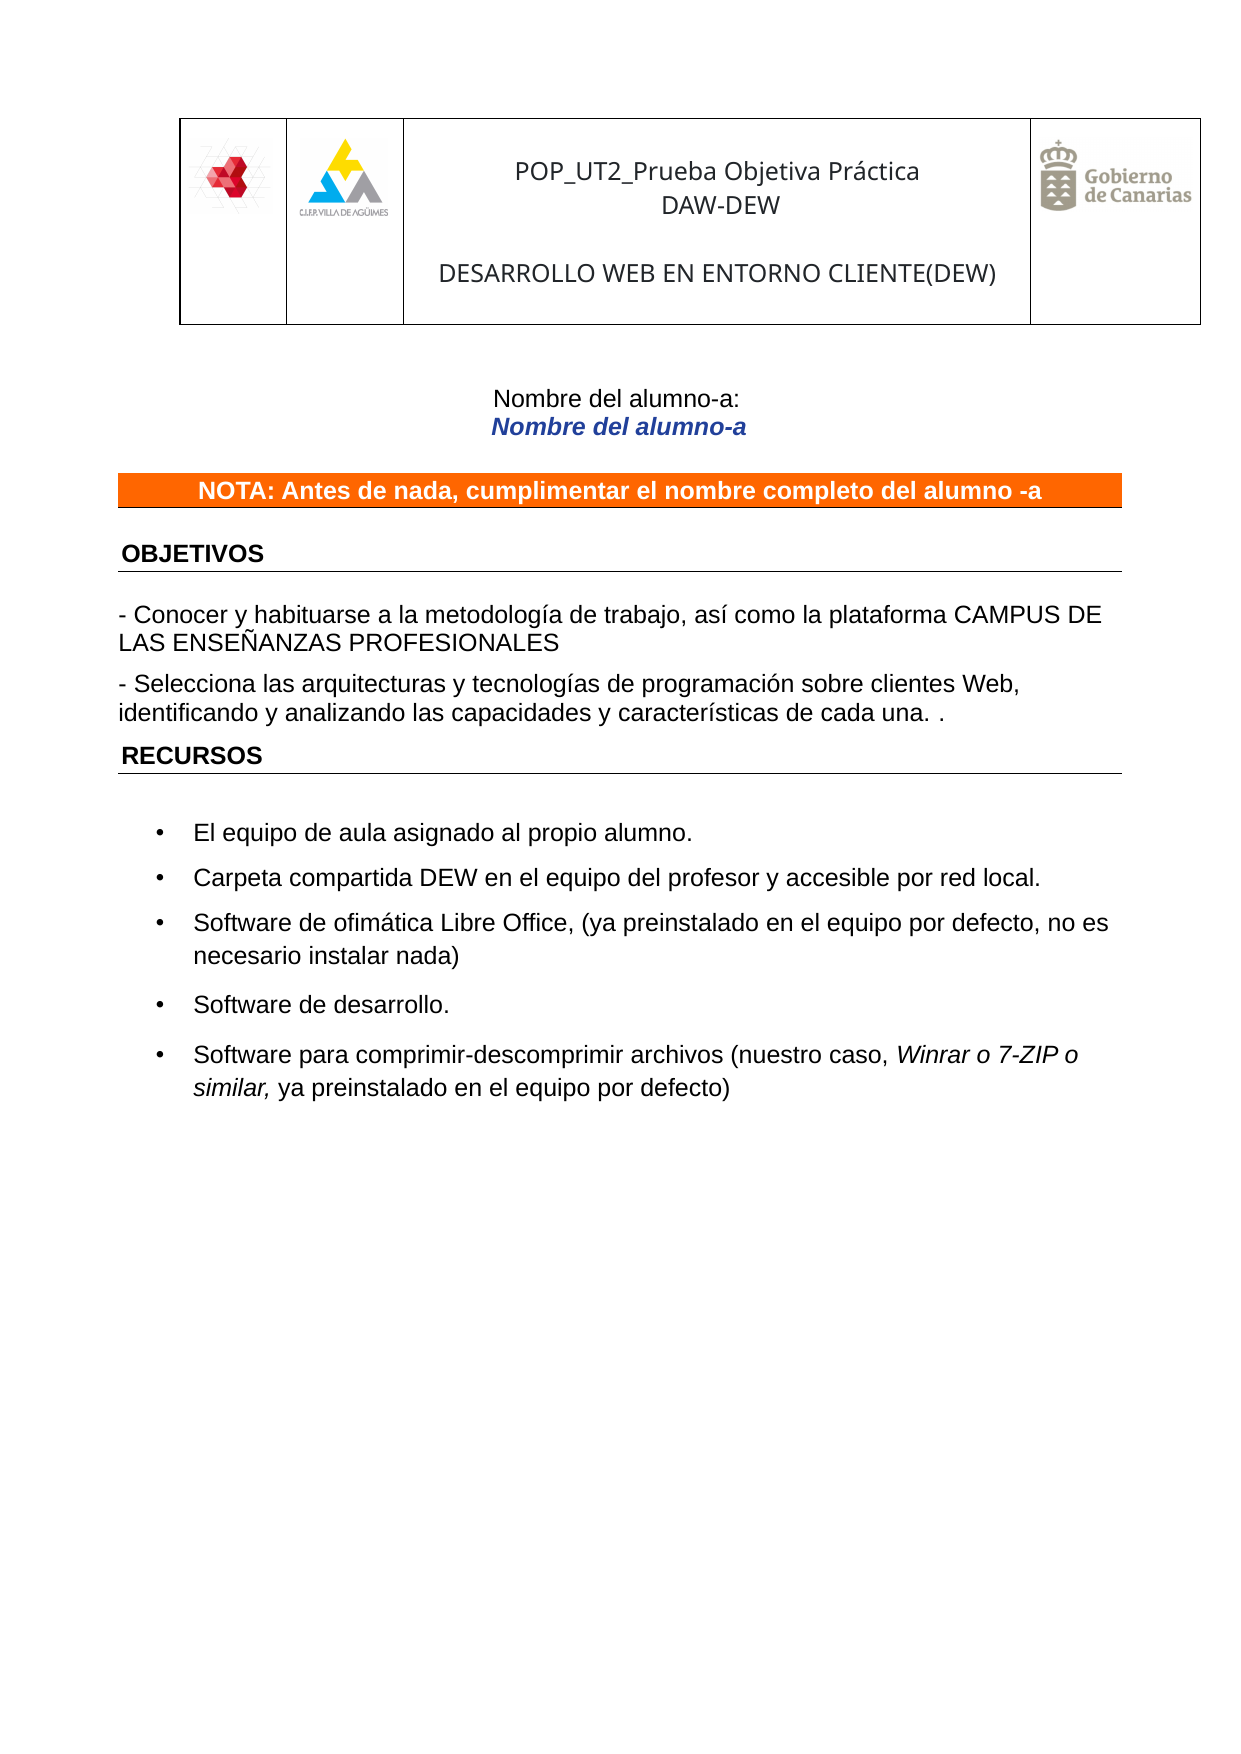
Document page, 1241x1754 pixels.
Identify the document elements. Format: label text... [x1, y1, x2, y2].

subtitle El equipo de aula asignado al propio alumno. [156, 818, 1122, 847]
picture [1037, 137, 1193, 212]
text - Conocer y habituarse a la metodología de trabajo, así como la plataforma CAMPUS DE LAS ENSEÑANZAS PROFESIONALES [118, 600, 1122, 657]
picture [299, 138, 389, 217]
list Software de ofimática Libre Office, (ya preinstalado en el equipo por defecto, no es necesario instalar nada) [156, 908, 1122, 970]
text Nombre del alumno-a [118, 412, 1122, 441]
text OBJETIVOS [118, 539, 1122, 571]
text RECURSOS [118, 738, 1122, 773]
list Software para comprimir-descomprimir archivos (nuestro caso, Winrar o 7-ZIP o similar, ya preinstalado en el equipo por defecto) [156, 1040, 1122, 1102]
text NOTA: Antes de nada, cumplimentar el nombre completo del alumno -a [118, 473, 1122, 507]
text - Selecciona las arquitecturas y tecnologías de programación sobre clientes Web, identificando y analizando las capacidades y características de cada una. . [118, 669, 1122, 726]
picture [187, 138, 273, 214]
list Software de desarrollo. [156, 991, 1122, 1019]
subtitle Carpeta compartida DEW en el equipo del profesor y accesible por red local. [156, 863, 1122, 892]
text Nombre del alumno-a: [118, 384, 1122, 412]
